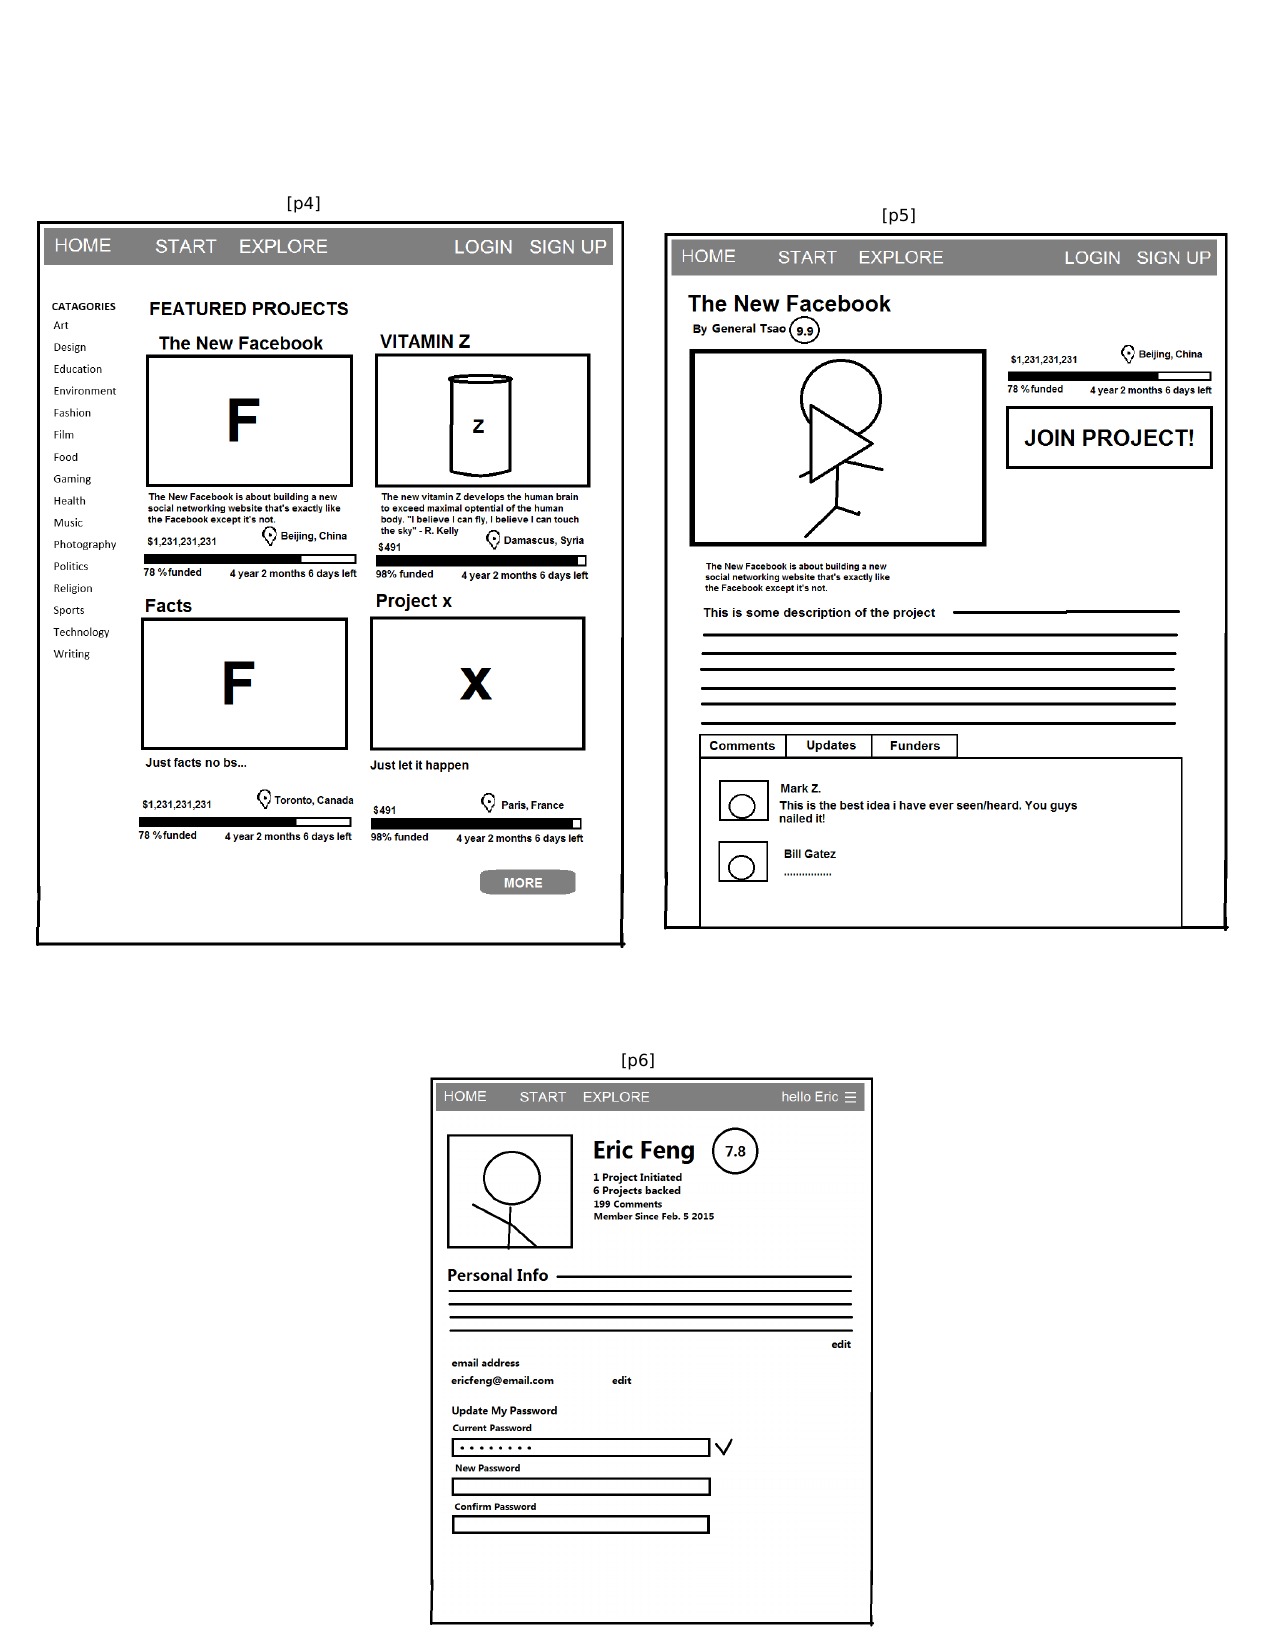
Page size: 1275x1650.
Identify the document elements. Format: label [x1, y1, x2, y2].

picture [660, 232, 1235, 932]
picture [32, 220, 632, 949]
picture [427, 1077, 879, 1628]
